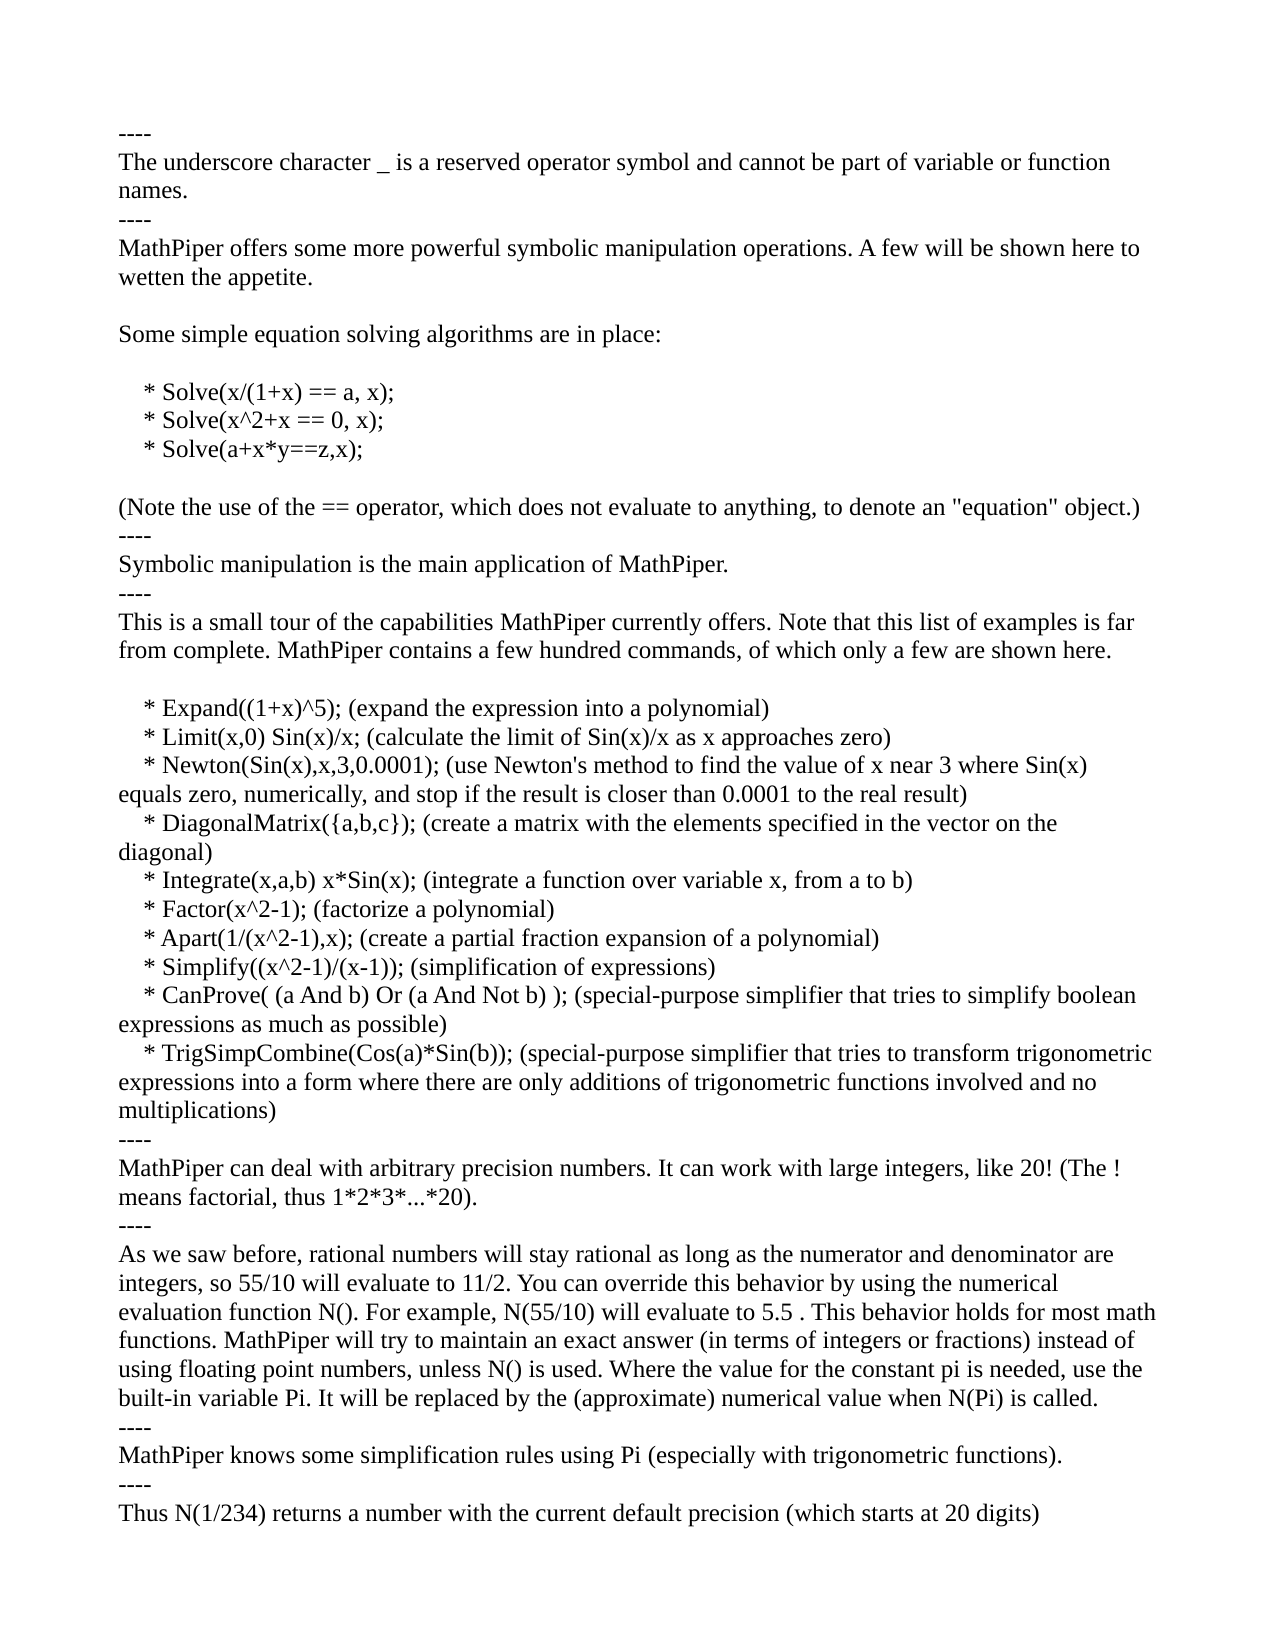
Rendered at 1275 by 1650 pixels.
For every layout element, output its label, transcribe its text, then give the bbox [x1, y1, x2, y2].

text * Factor(x^2-1); (factorize a polynomial) [118, 894, 1157, 923]
text ---- [118, 204, 1157, 233]
text ---- [118, 1412, 1157, 1441]
text * DiagonalMatrix({a,b,c}); (create a matrix with the elements specified in the vector on the diagonal) [118, 808, 1157, 866]
text * Solve(a+x*y==z,x); [118, 434, 1157, 463]
text * Apart(1/(x^2-1),x); (create a partial fraction expansion of a polynomial) [118, 923, 1157, 952]
text * TrigSimpCombine(Cos(a)*Sin(b)); (special-purpose simplifier that tries to transform trigonometric expressions into a form where there are only additions of trigonometric functions involved and no multiplications) [118, 1038, 1157, 1124]
text MathPiper knows some simplification rules using Pi (especially with trigonometric functions). [118, 1441, 1157, 1469]
text * CanProve( (a And b) Or (a And Not b) ); (special-purpose simplifier that tries to simplify boolean expressions as much as possible) [118, 981, 1157, 1038]
text The underscore character _ is a reserved operator symbol and cannot be part of variable or function names. [118, 147, 1157, 204]
text Some simple equation solving algorithms are in place: [118, 319, 1157, 348]
text ---- [118, 1469, 1157, 1498]
text * Integrate(x,a,b) x*Sin(x); (integrate a function over variable x, from a to b) [118, 866, 1157, 894]
text * Simplify((x^2-1)/(x-1)); (simplification of expressions) [118, 952, 1157, 981]
text MathPiper offers some more powerful symbolic manipulation operations. A few will be shown here to wetten the appetite. [118, 233, 1157, 291]
text This is a small tour of the capabilities MathPiper currently offers. Note that this list of examples is far from complete. MathPiper contains a few hundred commands, of which only a few are shown here. [118, 607, 1157, 664]
text ---- [118, 1124, 1157, 1153]
text * Limit(x,0) Sin(x)/x; (calculate the limit of Sin(x)/x as x approaches zero) [118, 722, 1157, 751]
text * Solve(x^2+x == 0, x); [118, 406, 1157, 434]
text ---- [118, 1211, 1157, 1239]
text Thus N(1/234) returns a number with the current default precision (which starts at 20 digits) [118, 1498, 1157, 1527]
text * Newton(Sin(x),x,3,0.0001); (use Newton's method to find the value of x near 3 where Sin(x) equals zero, numerically, and stop if the result is closer than 0.0001 to the real result) [118, 751, 1157, 808]
text As we saw before, rational numbers will stay rational as long as the numerator and denominator are integers, so 55/10 will evaluate to 11/2. You can override this behavior by using the numerical evaluation function N(). For example, N(55/10) will evaluate to 5.5 . This behavior holds for most math functions. MathPiper will try to maintain an exact answer (in terms of integers or fractions) instead of using floating point numbers, unless N() is used. Where the value for the constant pi is needed, use the built-in variable Pi. It will be replaced by the (approximate) numerical value when N(Pi) is called. [118, 1239, 1157, 1412]
text ---- [118, 578, 1157, 607]
text (Note the use of the == operator, which does not evaluate to anything, to denote an "equation" object.) [118, 492, 1157, 521]
text ---- [118, 118, 1157, 147]
text Symbolic manipulation is the main application of MathPiper. [118, 549, 1157, 578]
text * Expand((1+x)^5); (expand the expression into a polynomial) [118, 693, 1157, 722]
text ---- [118, 521, 1157, 549]
text * Solve(x/(1+x) == a, x); [118, 377, 1157, 406]
text MathPiper can deal with arbitrary precision numbers. It can work with large integers, like 20! (The ! means factorial, thus 1*2*3*...*20). [118, 1153, 1157, 1211]
